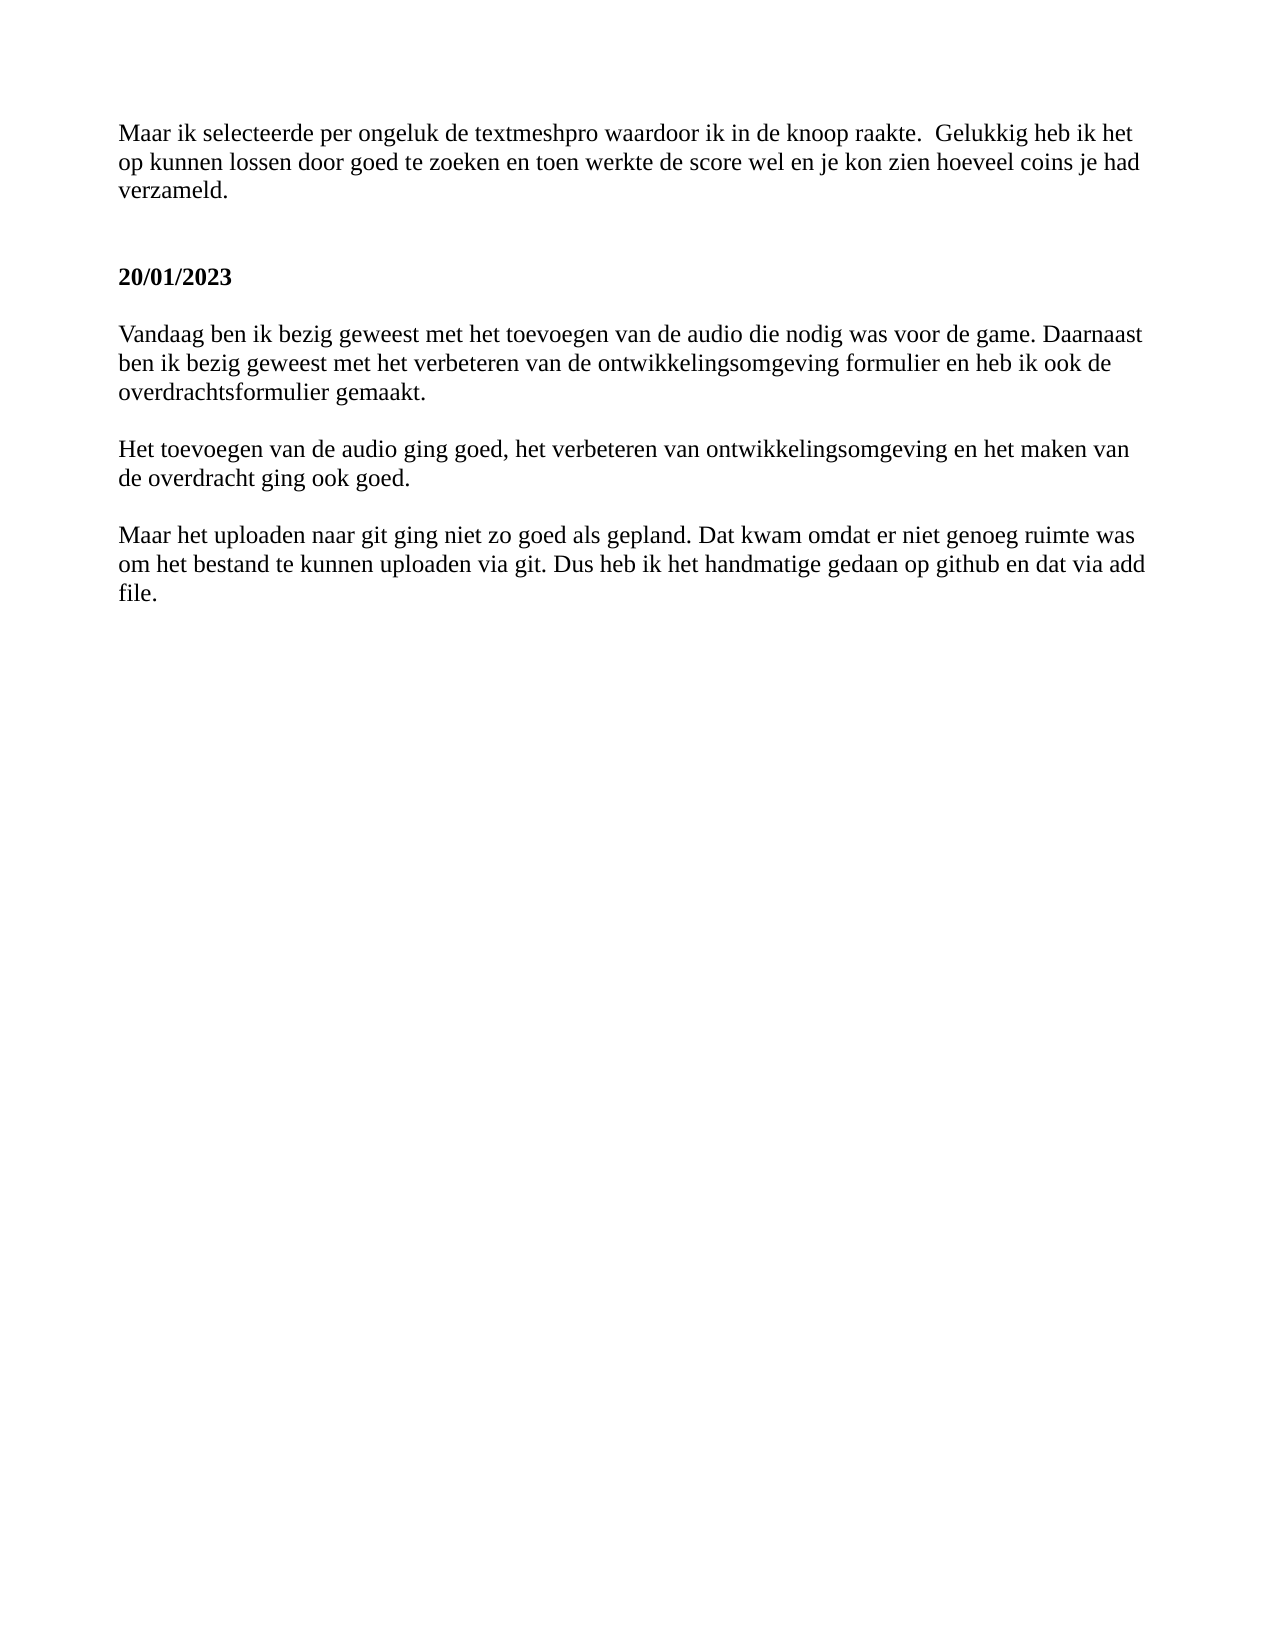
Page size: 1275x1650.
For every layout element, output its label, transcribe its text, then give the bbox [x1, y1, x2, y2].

text Het toevoegen van de audio ging goed, het verbeteren van ontwikkelingsomgeving en het maken van de overdracht ging ook goed. [118, 434, 1157, 492]
text Maar ik selecteerde per ongeluk de textmeshpro waardoor ik in de knoop raakte. Gelukkig heb ik het op kunnen lossen door goed te zoeken en toen werkte de score wel en je kon zien hoeveel coins je had verzameld. [118, 118, 1157, 204]
text 20/01/2023 [118, 262, 1157, 291]
text Maar het uploaden naar git ging niet zo goed als gepland. Dat kwam omdat er niet genoeg ruimte was om het bestand te kunnen uploaden via git. Dus heb ik het handmatige gedaan op github en dat via add file. [118, 521, 1157, 607]
text Vandaag ben ik bezig geweest met het toevoegen van de audio die nodig was voor de game. Daarnaast ben ik bezig geweest met het verbeteren van de ontwikkelingsomgeving formulier en heb ik ook de overdrachtsformulier gemaakt. [118, 319, 1157, 406]
